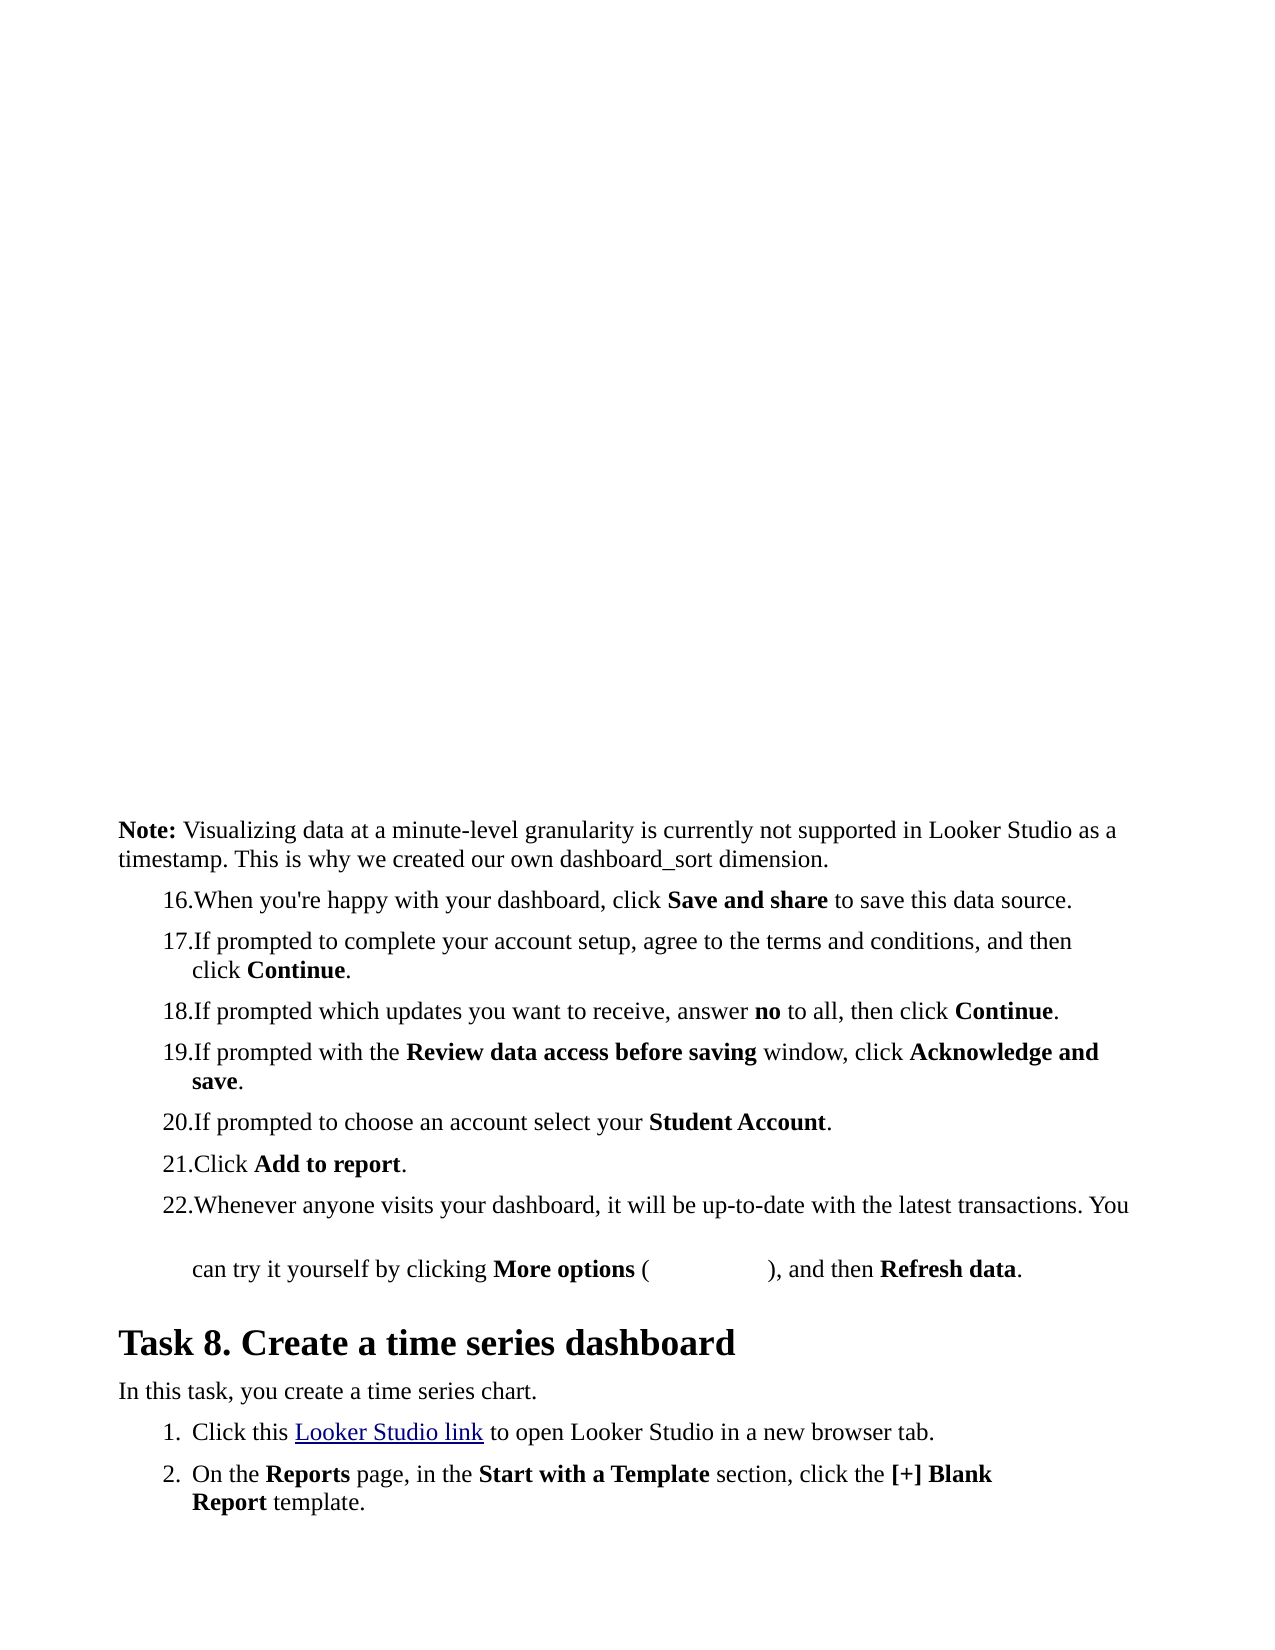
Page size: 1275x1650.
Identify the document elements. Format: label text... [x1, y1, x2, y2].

list On the Reports page, in the Start with a Template section, click the [+] Blank Report template. [162, 1459, 1157, 1516]
list Click Add to report. [162, 1149, 1157, 1177]
list If prompted with the Review data access before saving window, click Acknowledge and save. [162, 1037, 1157, 1095]
list Click this Looker Studio link to open Looker Studio in a new browser tab. [162, 1417, 1157, 1446]
list If prompted which updates you want to receive, answer no to all, then click Continue. [162, 996, 1157, 1025]
list When you're happy with your dashboard, click Save and share to save this data source. [162, 885, 1157, 914]
text In this task, you create a time series chart. [118, 1376, 1157, 1405]
list If prompted to choose an account select your Student Account. [162, 1107, 1157, 1136]
list Whenever anyone visits your dashboard, it will be up-to-date with the latest transactions. You can try it yourself by clicking More options (), and then Refresh data. [162, 1190, 1157, 1283]
subtitle Task 8. Create a time series dashboard [118, 1321, 1157, 1364]
text Note: Visualizing data at a minute-level granularity is currently not supported in Looker Studio as a timestamp. This is why we created our own dashboard_sort dimension. [118, 815, 1157, 872]
list If prompted to complete your account setup, agree to the terms and conditions, and then click Continue. [162, 926, 1157, 984]
